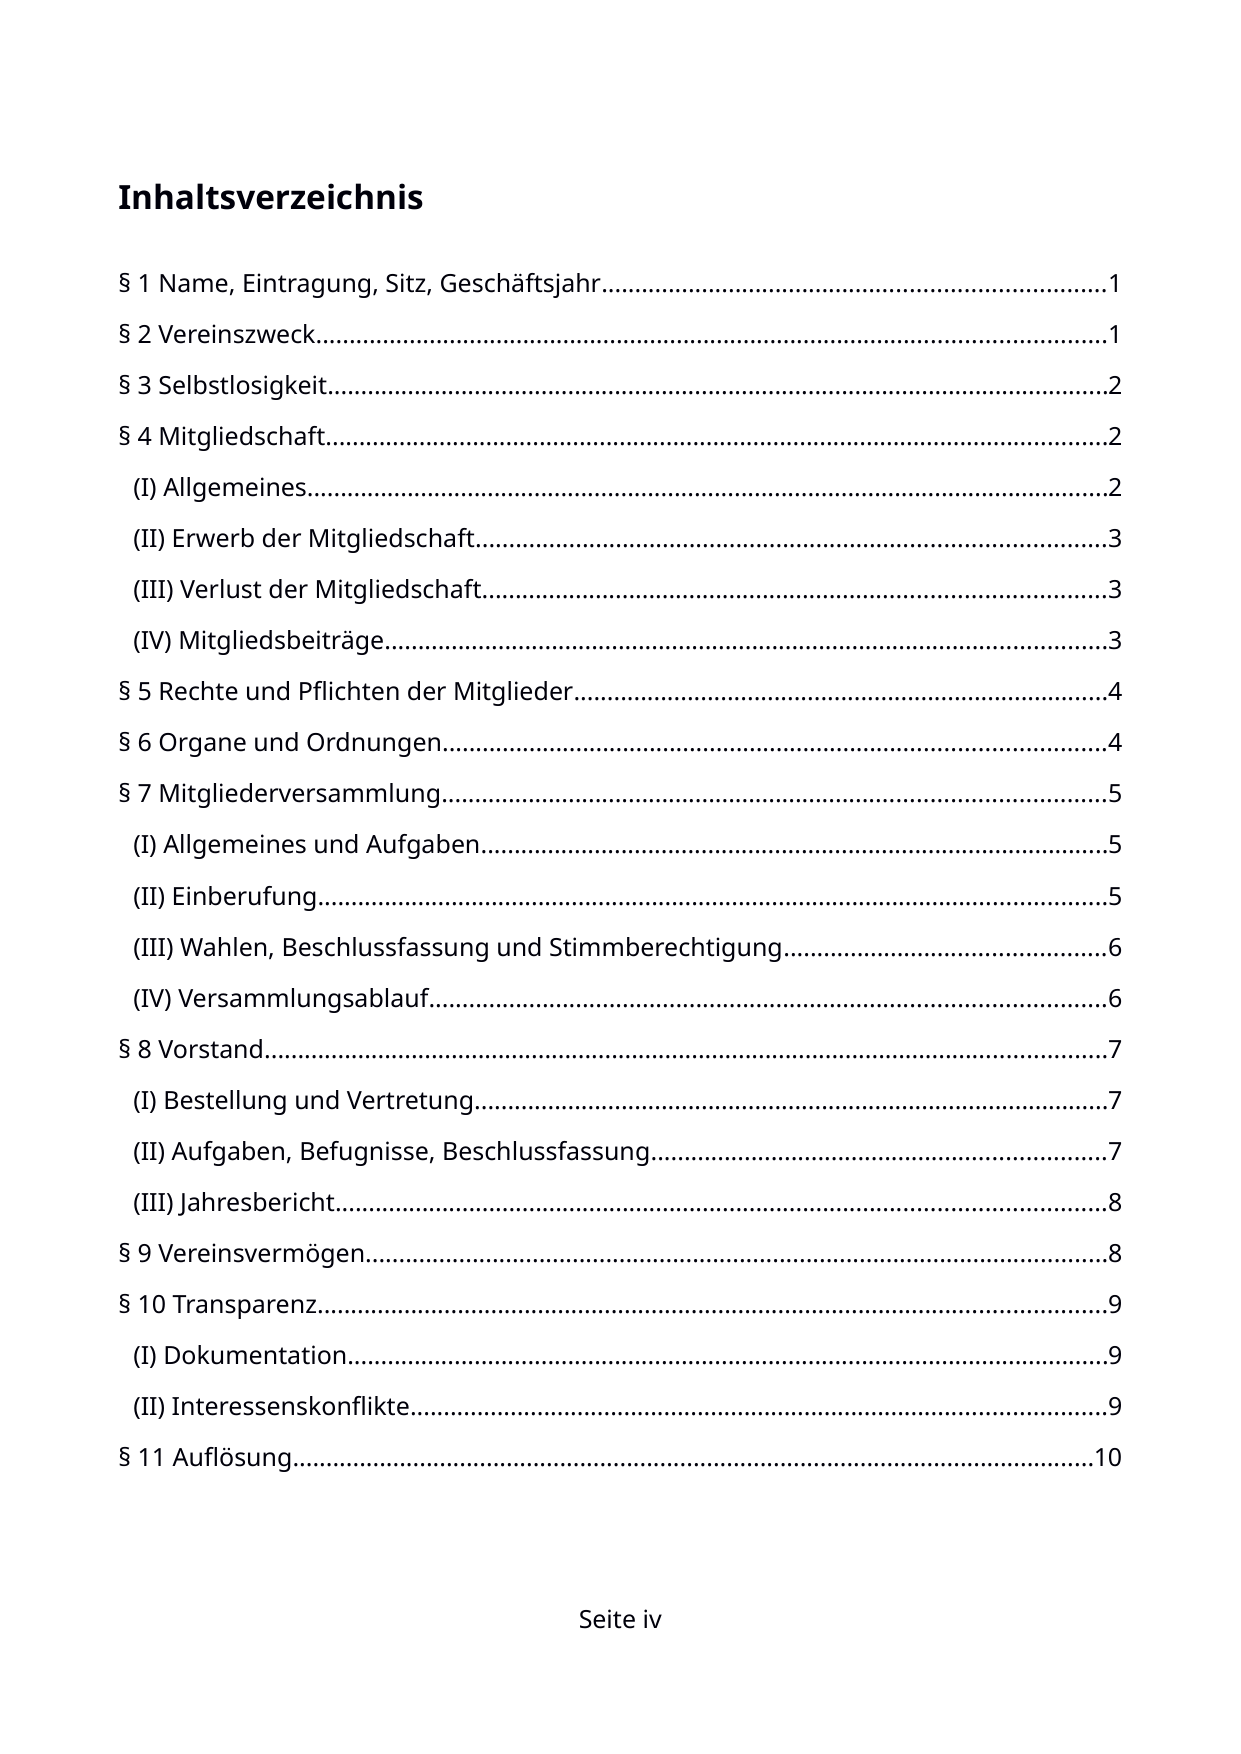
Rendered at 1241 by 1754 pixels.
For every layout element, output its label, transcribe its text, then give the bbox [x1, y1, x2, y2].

text § 6 Organe und Ordnungen 4 [118, 725, 1122, 759]
text (III) Verlust der Mitgliedschaft 3 [133, 572, 1122, 606]
subtitle Inhaltsverzeichnis [118, 173, 1122, 219]
text § 9 Vereinsvermögen 8 [118, 1235, 1122, 1269]
text (I) Allgemeines 2 [133, 470, 1122, 504]
text (II) Interessenskonflikte 9 [133, 1388, 1122, 1423]
text (I) Allgemeines und Aufgaben 5 [133, 827, 1122, 861]
text (IV) Mitgliedsbeiträge 3 [133, 623, 1122, 657]
text (IV) Versammlungsablauf 6 [133, 980, 1122, 1014]
text § 11 Auflösung 10 [118, 1439, 1122, 1474]
text § 10 Transparenz 9 [118, 1286, 1122, 1321]
text § 1 Name, Eintragung, Sitz, Geschäftsjahr 1 [118, 266, 1122, 300]
text (III) Jahresbericht 8 [133, 1184, 1122, 1218]
text § 3 Selbstlosigkeit 2 [118, 368, 1122, 402]
text (III) Wahlen, Beschlussfassung und Stimmberechtigung 6 [133, 929, 1122, 963]
text (II) Einberufung 5 [133, 878, 1122, 912]
text (II) Aufgaben, Befugnisse, Beschlussfassung 7 [133, 1133, 1122, 1167]
text § 7 Mitgliederversammlung 5 [118, 776, 1122, 810]
text § 4 Mitgliedschaft 2 [118, 419, 1122, 453]
text § 2 Vereinszweck 1 [118, 317, 1122, 351]
text (I) Bestellung und Vertretung 7 [133, 1082, 1122, 1116]
text § 8 Vorstand 7 [118, 1031, 1122, 1065]
text (II) Erwerb der Mitgliedschaft 3 [133, 521, 1122, 555]
text § 5 Rechte und Pflichten der Mitglieder 4 [118, 674, 1122, 708]
text (I) Dokumentation 9 [133, 1337, 1122, 1372]
